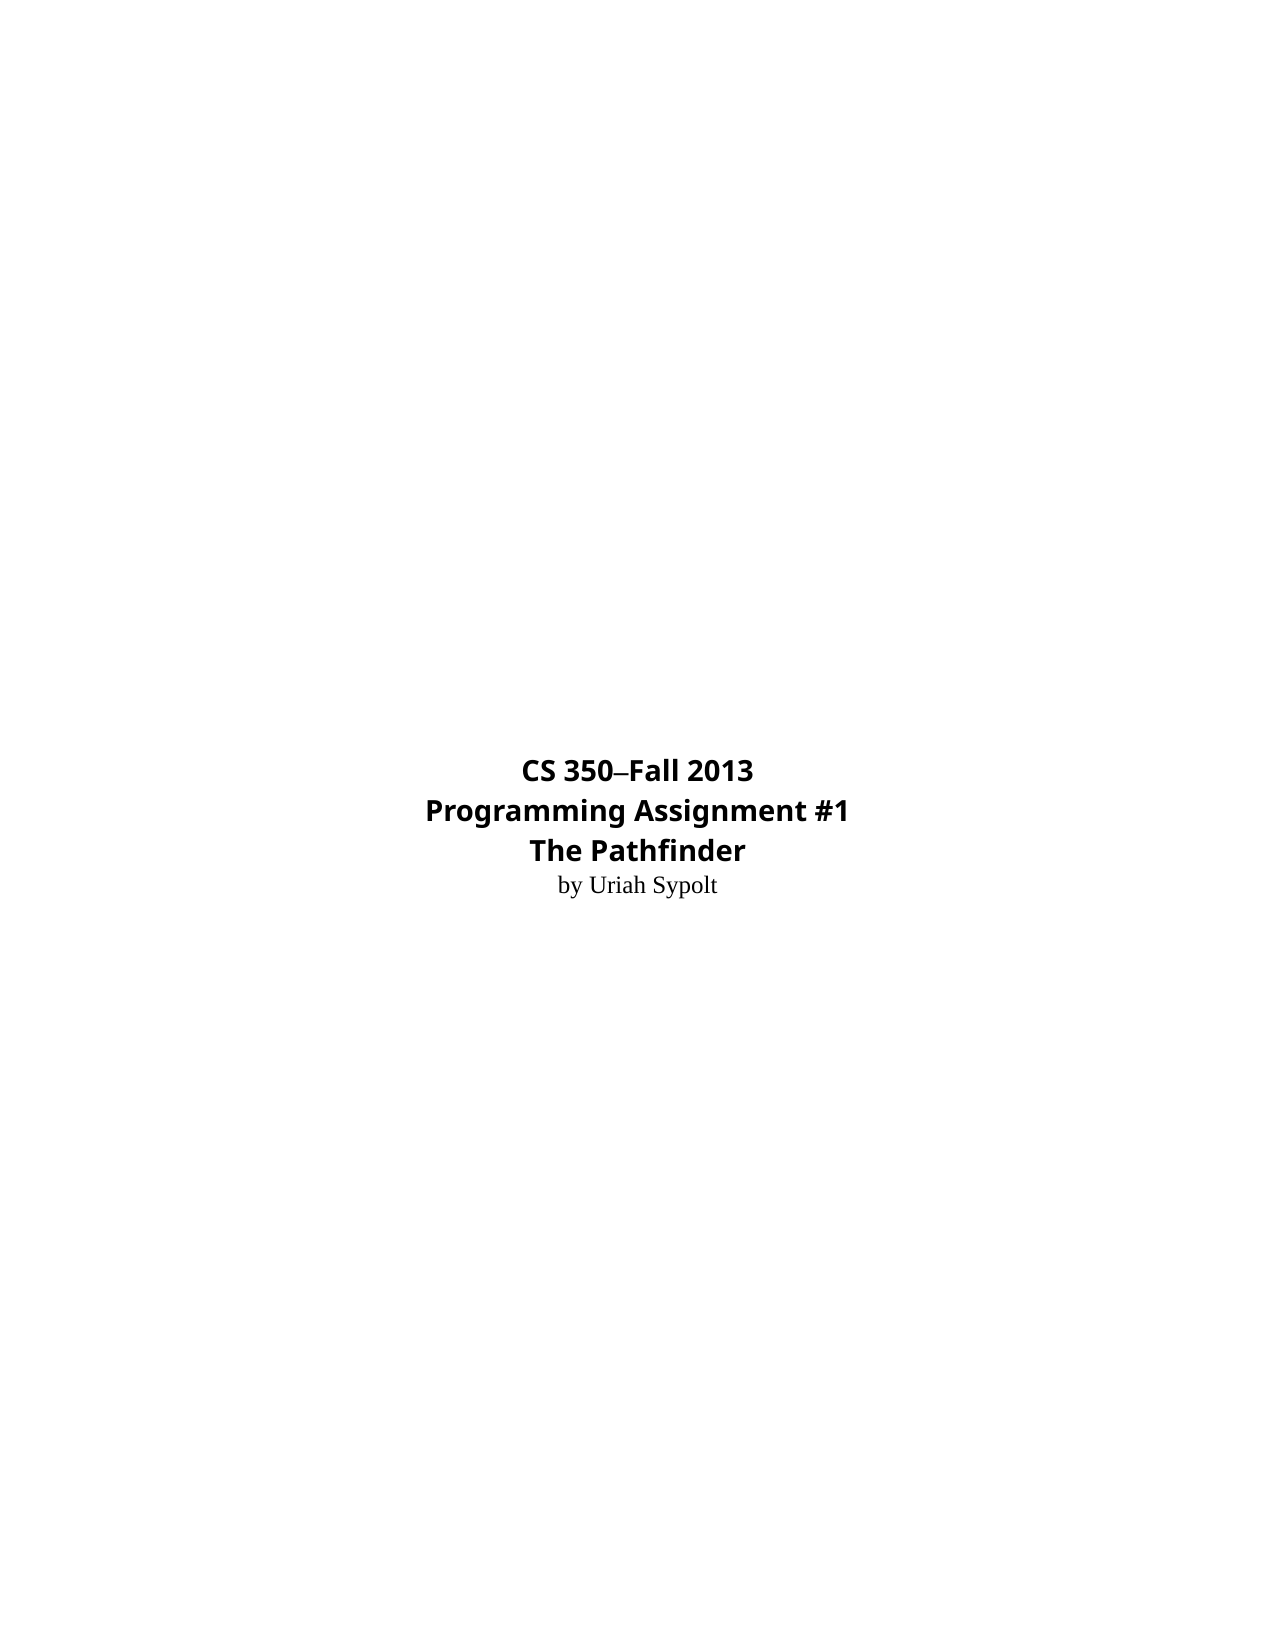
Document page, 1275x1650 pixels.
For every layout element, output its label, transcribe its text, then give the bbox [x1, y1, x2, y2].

text The Pathfinder [118, 830, 1157, 870]
text by Uriah Sypolt [118, 870, 1157, 898]
text CS 350–Fall 2013 [118, 751, 1157, 790]
text Programming Assignment #1 [118, 790, 1157, 830]
